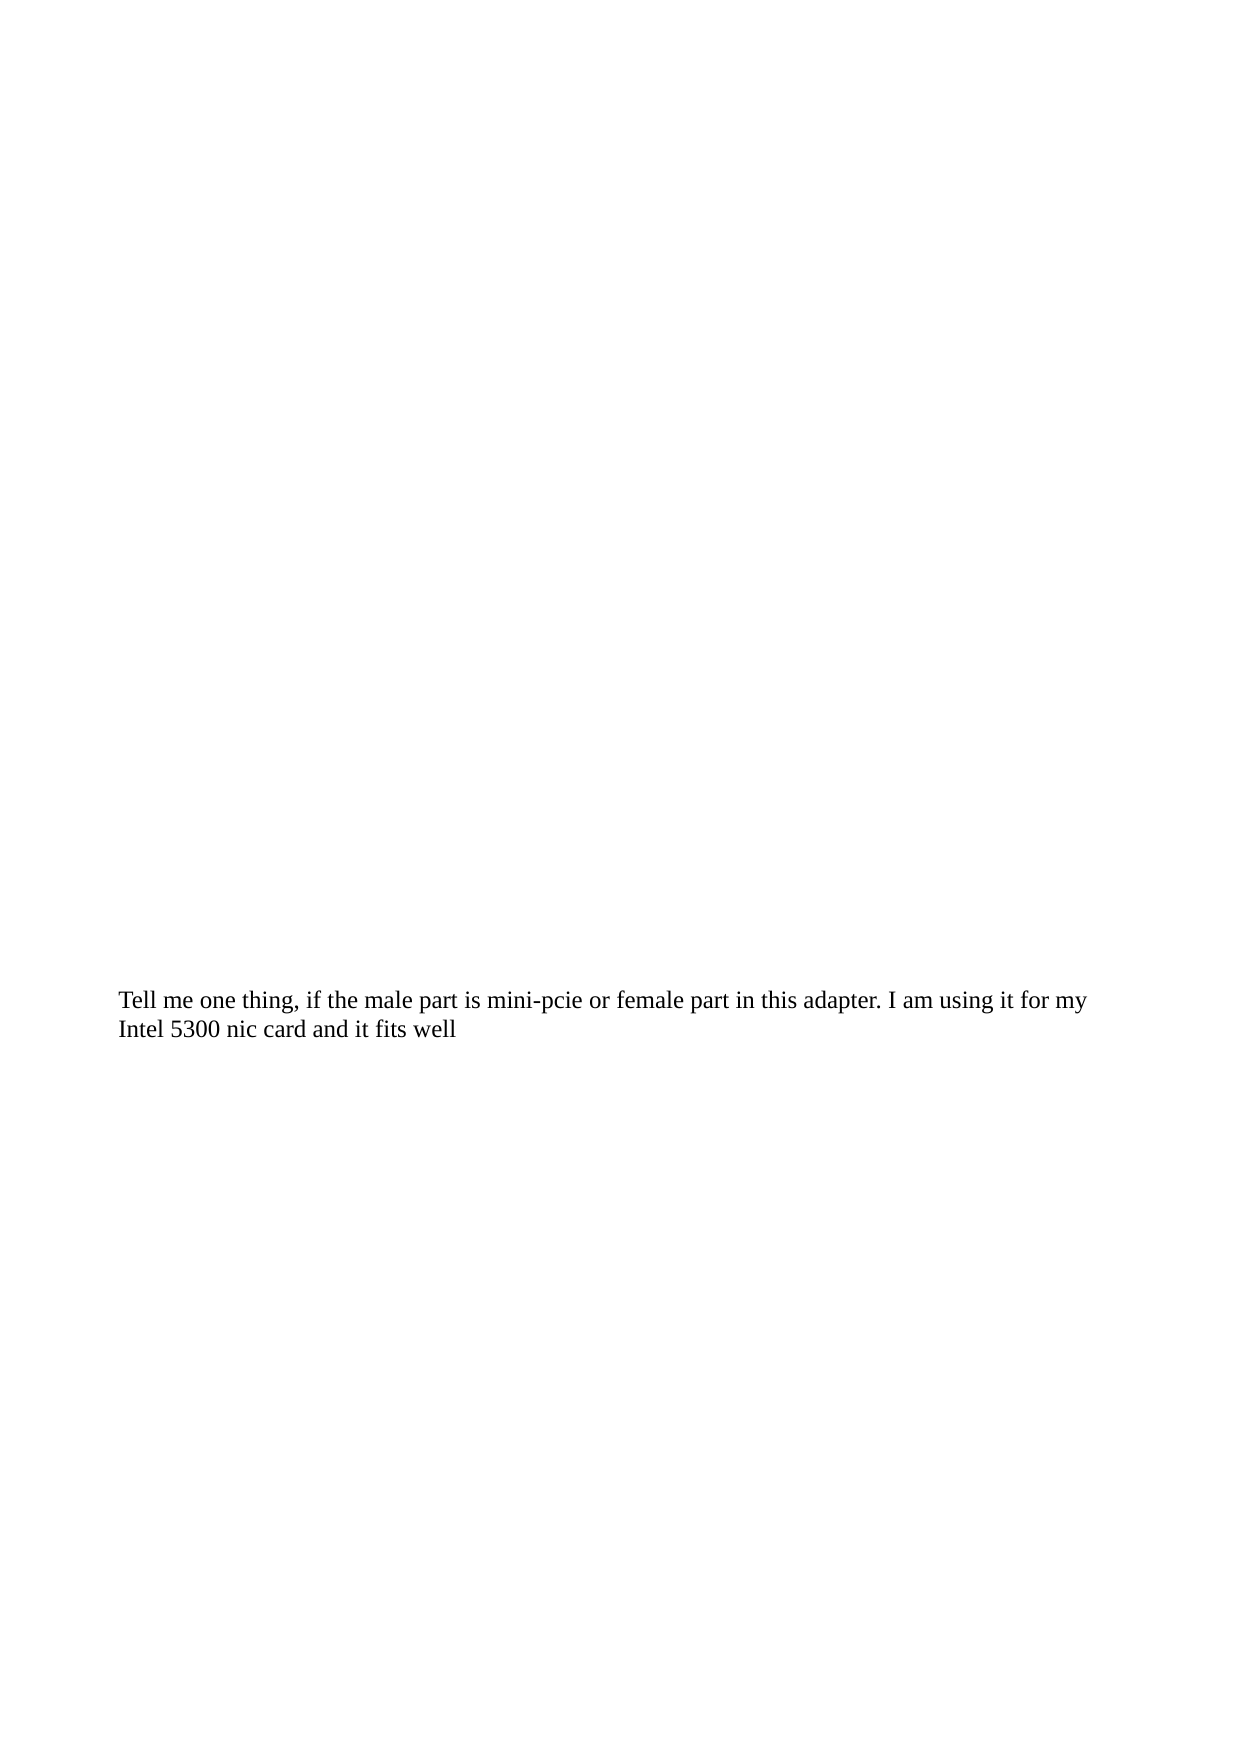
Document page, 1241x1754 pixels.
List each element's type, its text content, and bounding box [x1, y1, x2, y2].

text Tell me one thing, if the male part is mini-pcie or female part in this adapter. I am using it for my Intel 5300 nic card and it fits well [118, 985, 1122, 1043]
